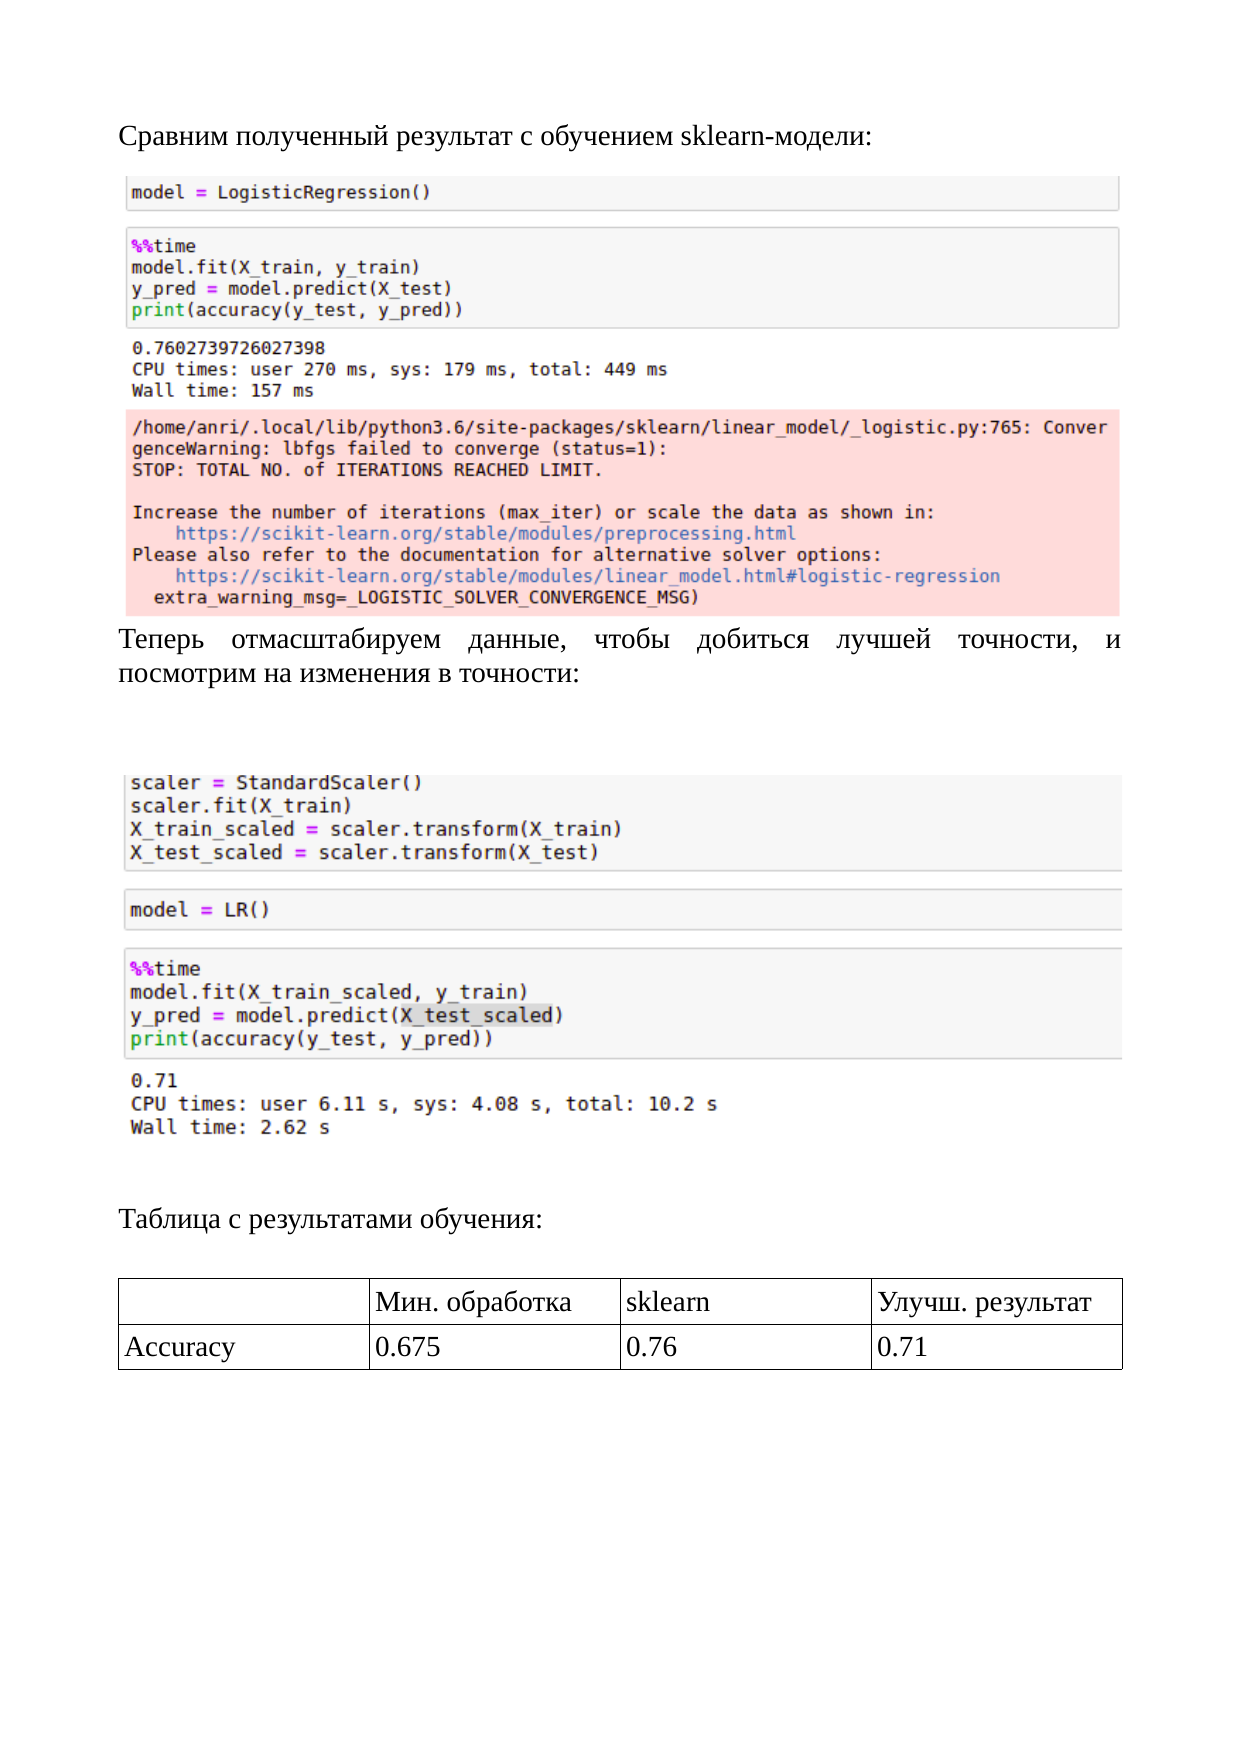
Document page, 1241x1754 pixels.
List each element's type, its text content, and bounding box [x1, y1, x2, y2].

table_cell 0.71 [872, 1325, 1122, 1368]
table_cell Accuracy [119, 1325, 369, 1368]
table_cell 0.675 [370, 1325, 620, 1368]
text Теперь отмасштабируем данные, чтобы добиться лучшей точности, и посмотрим на изменения в точности: [118, 152, 1122, 689]
table_header Улучш. результат [872, 1279, 1122, 1323]
picture [118, 775, 1123, 1159]
text Сравним полученный результат с обучением sklearn-модели: [118, 118, 1122, 152]
picture [119, 176, 1124, 622]
table_header [119, 1279, 369, 1323]
table_header sklearn [621, 1279, 871, 1323]
table_header Мин. обработка [370, 1279, 620, 1323]
table_cell 0.76 [621, 1325, 871, 1368]
text Таблица с результатами обучения: [118, 1202, 1122, 1235]
